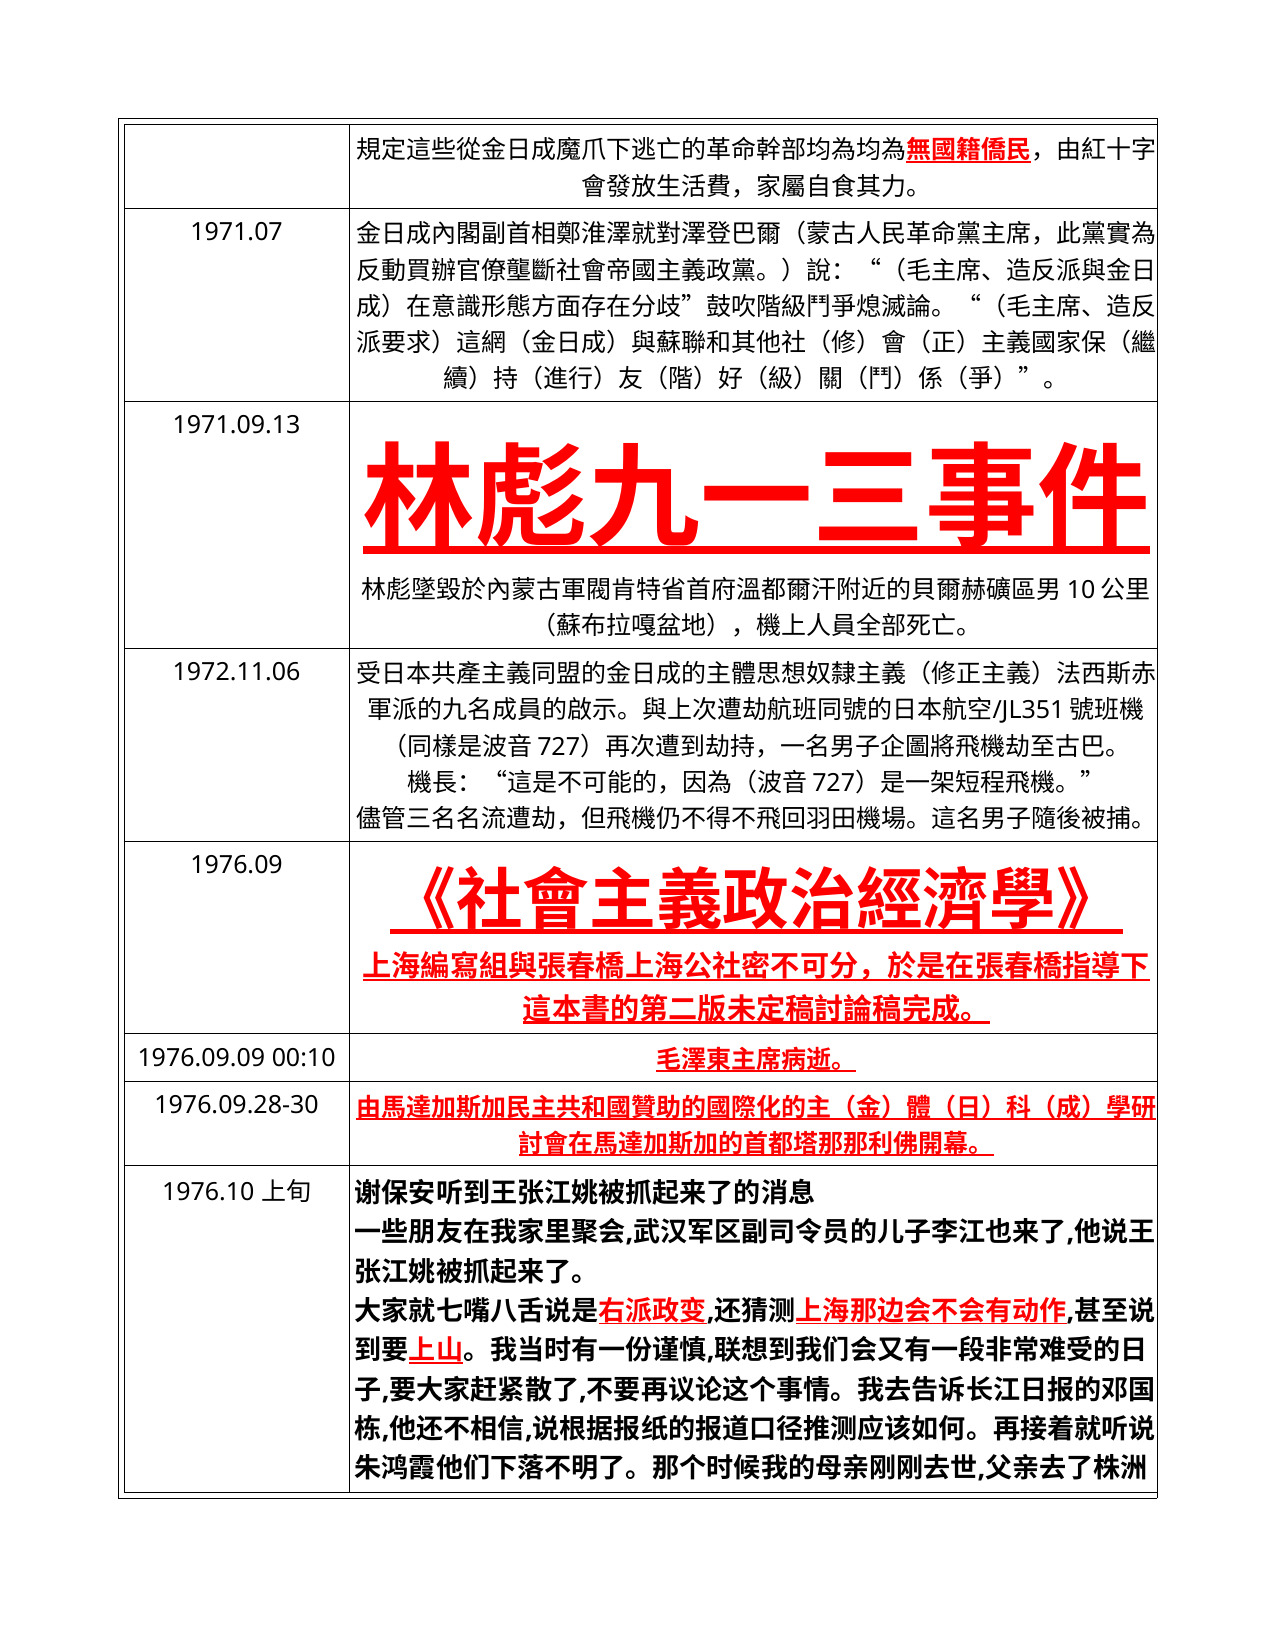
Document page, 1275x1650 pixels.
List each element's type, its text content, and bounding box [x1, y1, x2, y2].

table_cell 1971.09.13 [125, 402, 349, 648]
table_cell 1976.09.09 00:10 [125, 1034, 349, 1081]
table_cell 《社會主義政治經濟學》 上海編寫組與張春橋上海公社密不可分，於是在張春橋指導下這本書的第二版未定稿討論稿完成。 [350, 842, 1157, 1033]
table_cell 1976.09 [125, 842, 349, 1033]
table_cell [119, 119, 1157, 1497]
table_cell 林彪九一三事件 林彪墜毀於內蒙古軍閥肯特省首府溫都爾汗附近的貝爾赫礦區男10公里（蘇布拉嘎盆地），機上人員全部死亡。 [350, 402, 1157, 648]
table_cell 由馬達加斯加民主共和國贊助的國際化的主（金）體（日）科（成）學研討會在馬達加斯加的首都塔那那利佛開幕。 [350, 1082, 1157, 1165]
table_cell 受日本共產主義同盟的金日成的主體思想奴隸主義（修正主義）法西斯赤軍派的九名成員的啟示。與上次遭劫航班同號的日本航空/JL351號班機（同樣是波音727）再次遭到劫持，一名男子企圖將飛機劫至古巴。 機長：“這是不可能的，因為（波音727）是一架短程飛機。” 儘管三名名流遭劫，但飛機仍不得不飛回羽田機場。這名男子隨後被捕。 [350, 649, 1157, 841]
table_cell 規定這些從金日成魔爪下逃亡的革命幹部均為均為無國籍僑民，由紅十字會發放生活費，家屬自食其力。 [350, 125, 1157, 208]
table_cell 1972.11.06 [125, 649, 349, 841]
table_cell 1976.09.28-30 [125, 1082, 349, 1165]
table_cell 毛澤東主席病逝。 [350, 1034, 1157, 1081]
table_cell 1971.07 [125, 209, 349, 401]
table_cell 1976.10 上旬 [125, 1166, 349, 1492]
table_cell [125, 125, 349, 208]
table_cell 谢保安听到王张江姚被抓起来了的消息 一些朋友在我家里聚会,武汉军区副司令员的儿子李江也来了,他说王张江姚被抓起来了。 大家就七嘴八舌说是右派政变,还猜测上海那边会不会有动作,甚至说到要上山。我当时有一份谨慎,联想到我们会又有一段非常难受的日子,要大家赶紧散了,不要再议论这个事情。我去告诉长江日报的邓国栋,他还不相信,说根据报纸的报道口径推测应该如何。再接着就听说朱鸿霞他们下落不明了。那个时候我的母亲刚刚去世,父亲去了株洲 [350, 1166, 1157, 1492]
table_cell 金日成內閣副首相鄭淮澤就對澤登巴爾（蒙古人民革命黨主席，此黨實為反動買辦官僚壟斷社會帝國主義政黨。）說：“（毛主席、造反派與金日成）在意識形態方面存在分歧”鼓吹階級鬥爭熄滅論。“（毛主席、造反派要求）這網（金日成）與蘇聯和其他社（修）會（正）主義國家保（繼續）持（進行）友（階）好（級）關（鬥）係（爭）”。 [350, 209, 1157, 401]
